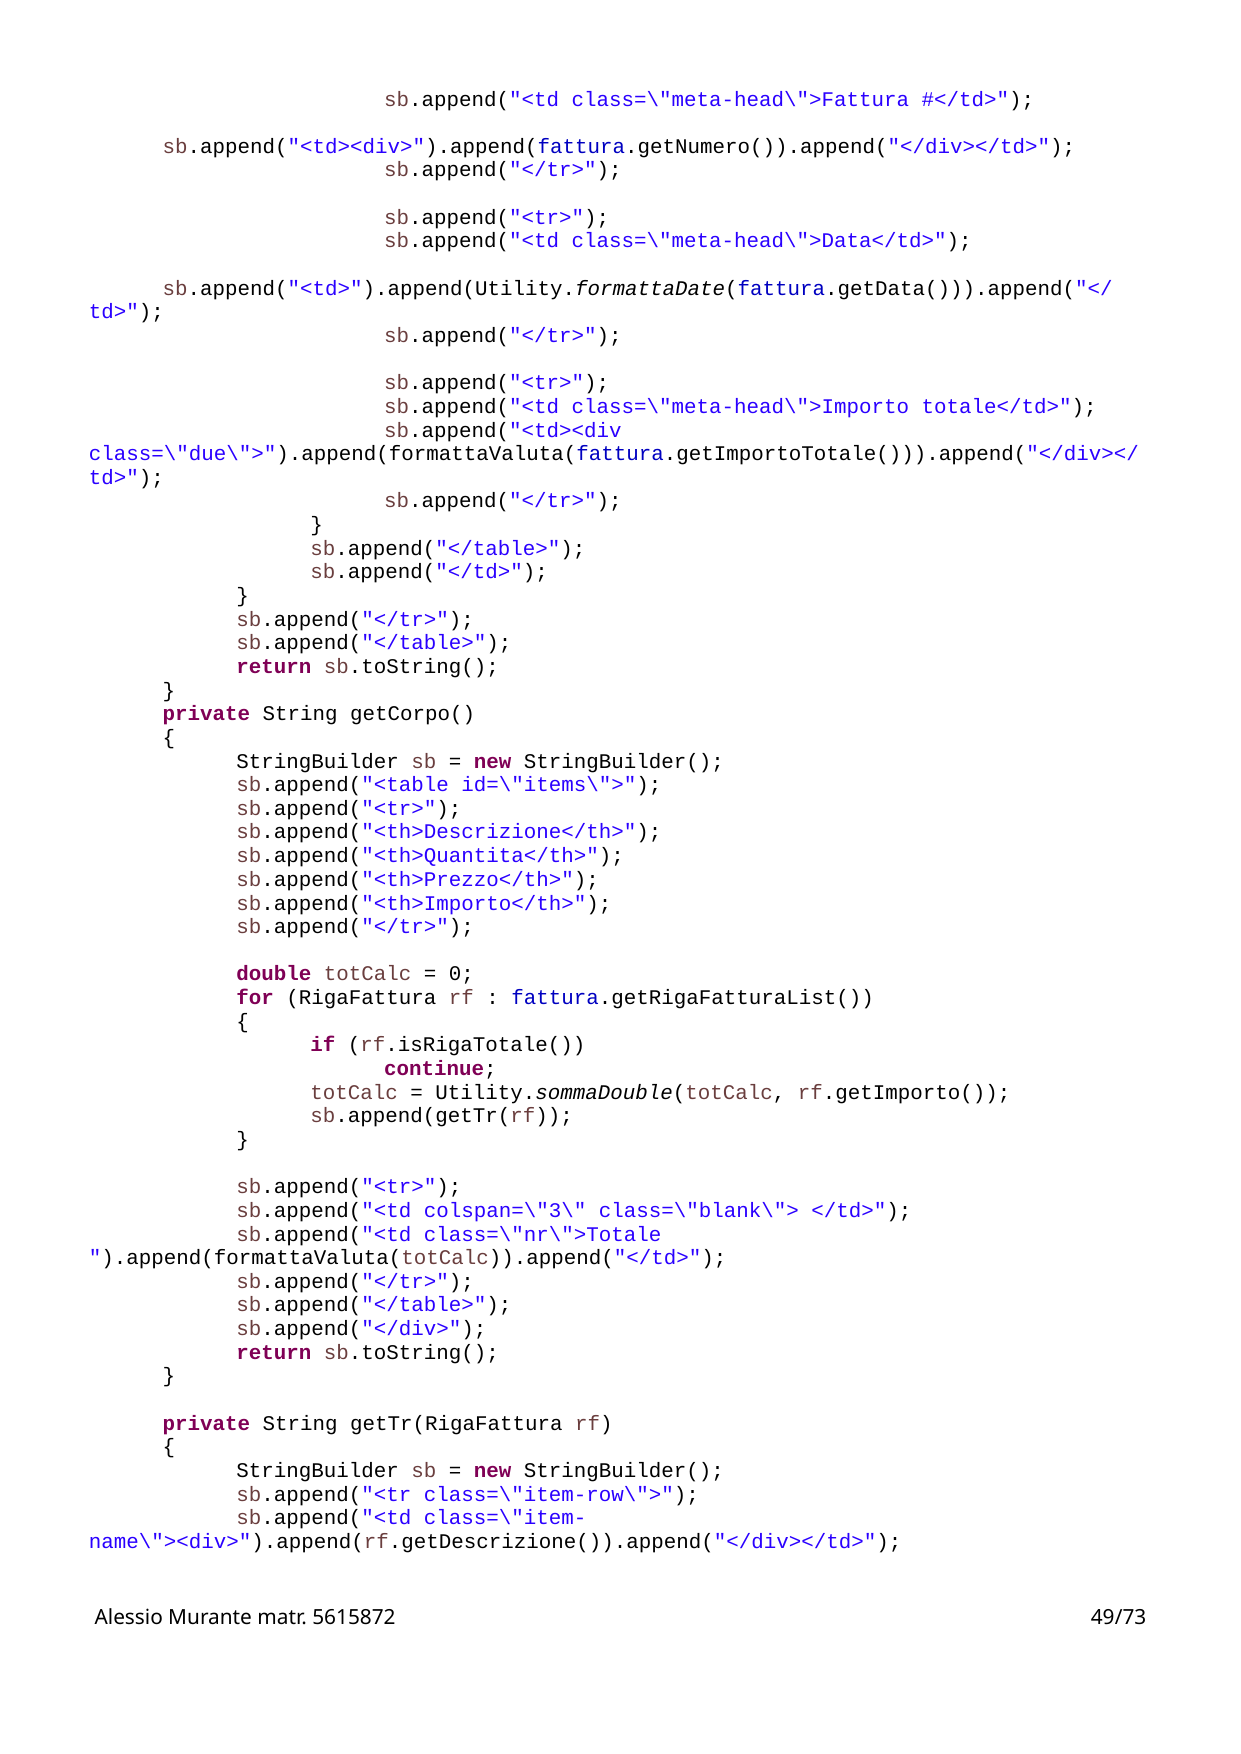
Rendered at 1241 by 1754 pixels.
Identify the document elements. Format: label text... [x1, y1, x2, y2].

text sb.append("<td class=\"meta-head\">Data</td>"); [88, 230, 1152, 254]
text private String getCorpo() [88, 703, 1152, 727]
text sb.append("<th>Descrizione</th>"); [88, 822, 1152, 845]
text } [88, 1365, 1152, 1389]
text { [88, 727, 1152, 751]
text sb.append("</tr>"); [88, 325, 1152, 349]
text sb.append("<th>Prezzo</th>"); [88, 869, 1152, 892]
text StringBuilder sb = new StringBuilder(); [88, 1460, 1152, 1484]
text { [88, 1436, 1152, 1460]
text } [88, 1129, 1152, 1153]
text sb.append("<th>Importo</th>"); [88, 892, 1152, 916]
text sb.append("</table>"); [88, 538, 1152, 561]
text sb.append("<th>Quantita</th>"); [88, 845, 1152, 869]
text sb.append("</div>"); [88, 1318, 1152, 1342]
text sb.append("<td><div class=\"due\">").append(formattaValuta(fattura.getImportoTotale())).append("</div></td>"); [88, 419, 1152, 491]
text sb.append("</tr>"); [88, 609, 1152, 632]
text sb.append("</tr>"); [88, 1271, 1152, 1294]
text return sb.toString(); [88, 656, 1152, 680]
text sb.append("</tr>"); [88, 916, 1152, 940]
text sb.append("<tr>"); [88, 798, 1152, 822]
text sb.append("<td class=\"item-name\"><div>").append(rf.getDescrizione()).append("</div></td>"); [88, 1507, 1152, 1554]
text private String getTr(RigaFattura rf) [88, 1413, 1152, 1436]
text StringBuilder sb = new StringBuilder(); [88, 751, 1152, 774]
text sb.append("<tr>"); [88, 1176, 1152, 1200]
text sb.append("<tr>"); [88, 372, 1152, 396]
text sb.append("</tr>"); [88, 491, 1152, 514]
text for (RigaFattura rf : fattura.getRigaFatturaList()) [88, 987, 1152, 1011]
text sb.append("</tr>"); [88, 159, 1152, 183]
text continue; [88, 1058, 1152, 1082]
text return sb.toString(); [88, 1342, 1152, 1365]
text sb.append("</table>"); [88, 632, 1152, 656]
text sb.append("<tr>"); [88, 207, 1152, 230]
text sb.append("<td colspan=\"3\" class=\"blank\"> </td>"); [88, 1200, 1152, 1223]
text sb.append("<td><div>").append(fattura.getNumero()).append("</div></td>"); [88, 112, 1152, 159]
text sb.append("<td>").append(Utility.formattaDate(fattura.getData())).append("</td>"); [88, 254, 1152, 325]
text sb.append("<td class=\"nr\">Totale ").append(formattaValuta(totCalc)).append("</td>"); [88, 1223, 1152, 1271]
text sb.append("<td class=\"meta-head\">Importo totale</td>"); [88, 396, 1152, 419]
text } [88, 514, 1152, 538]
text } [88, 680, 1152, 703]
text sb.append(getTr(rf)); [88, 1105, 1152, 1129]
text totCalc = Utility.sommaDouble(totCalc, rf.getImporto()); [88, 1082, 1152, 1105]
text if (rf.isRigaTotale()) [88, 1034, 1152, 1058]
text sb.append("<tr class=\"item-row\">"); [88, 1484, 1152, 1507]
text sb.append("</td>"); [88, 561, 1152, 585]
text sb.append("<td class=\"meta-head\">Fattura #</td>"); [88, 88, 1152, 112]
text double totCalc = 0; [88, 963, 1152, 987]
text sb.append("</table>"); [88, 1294, 1152, 1318]
text { [88, 1011, 1152, 1034]
text } [88, 585, 1152, 609]
text sb.append("<table id=\"items\">"); [88, 774, 1152, 798]
